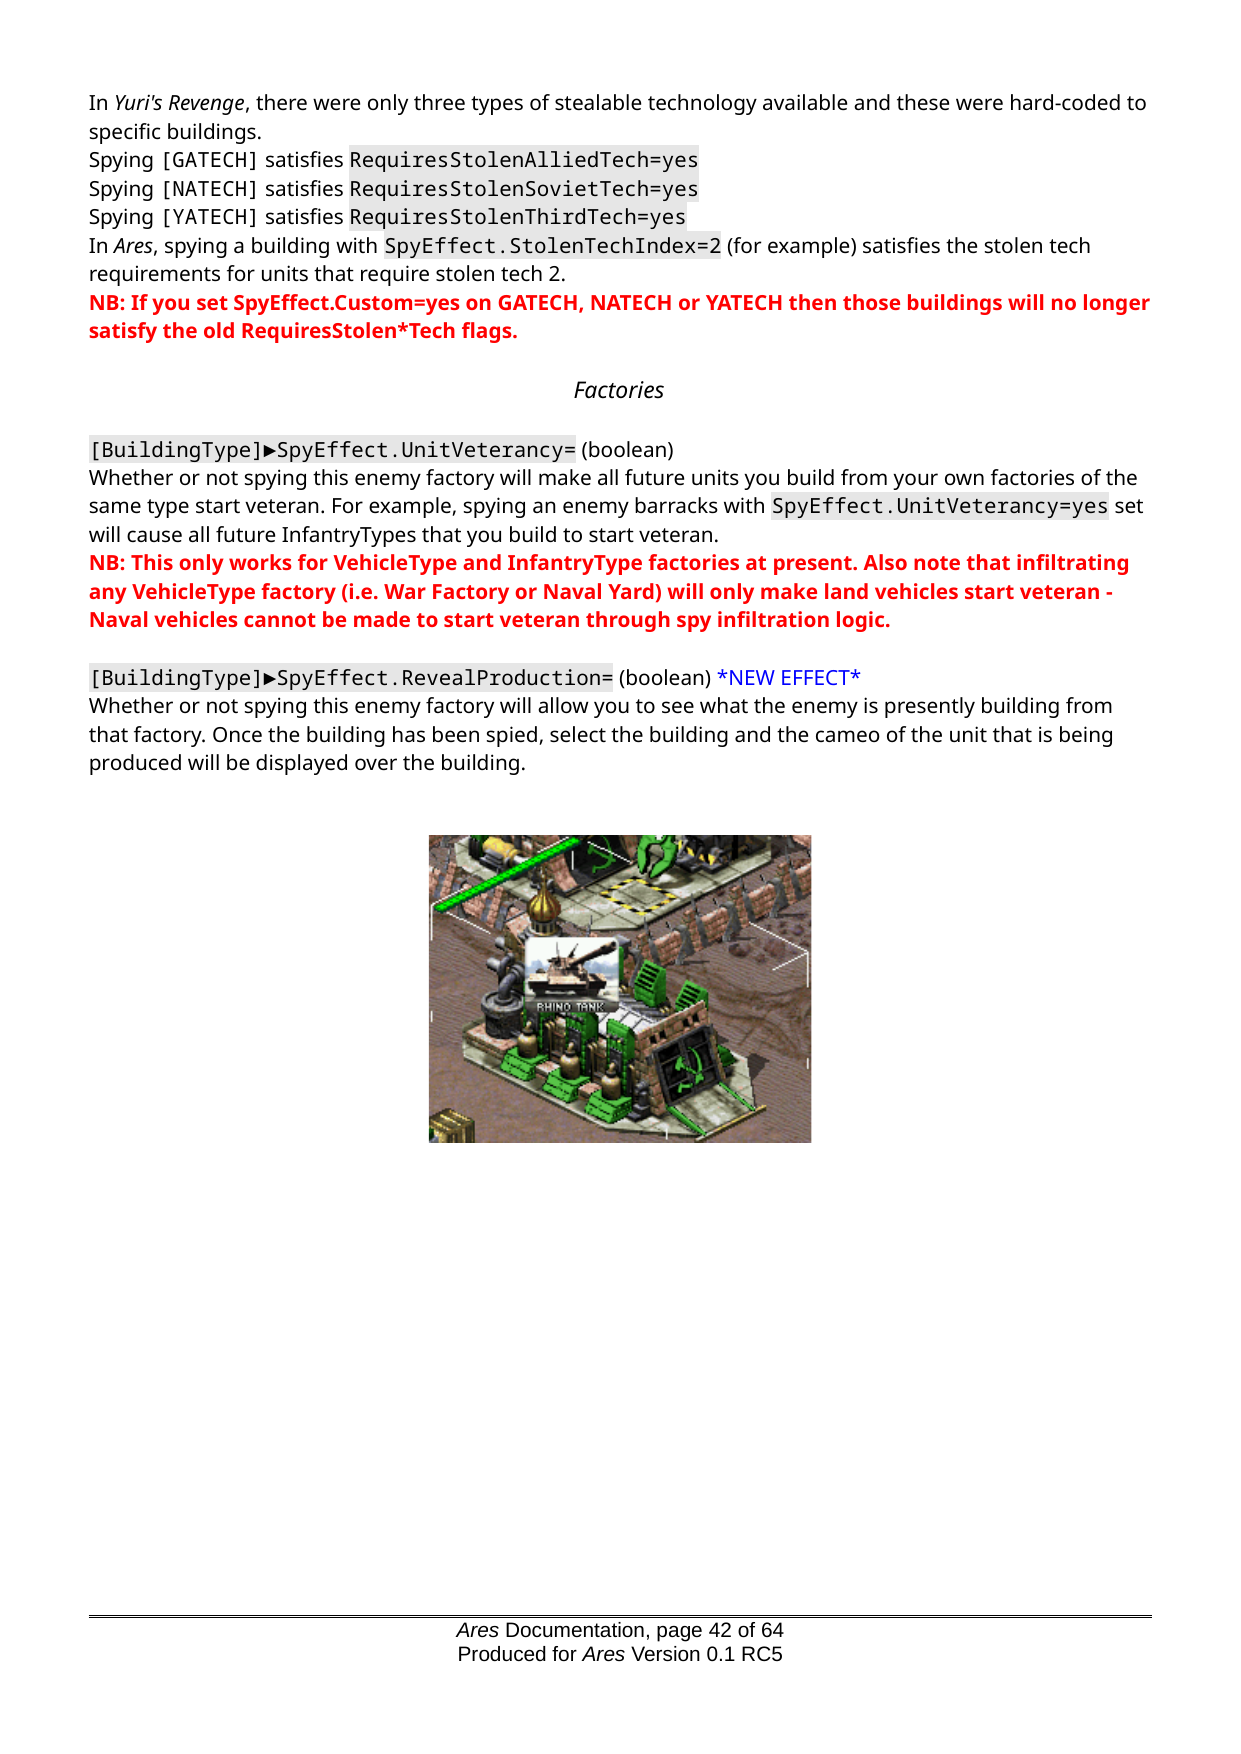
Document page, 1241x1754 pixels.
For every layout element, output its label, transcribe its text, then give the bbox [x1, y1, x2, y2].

text [BuildingType]►SpyEffect.RevealProduction= (boolean) *NEW EFFECT* Whether or not spying this enemy factory will allow you to see what the enemy is presently building from that factory. Once the building has been spied, select the building and the cameo of the unit that is being produced will be displayed over the building. [88, 663, 1152, 805]
text [BuildingType]►SpyEffect.UnitVeterancy= (boolean) Whether or not spying this enemy factory will make all future units you build from your own factories of the same type start veteran. For example, spying an enemy barracks with SpyEffect.UnitVeterancy=yes set will cause all future InfantryTypes that you build to start veteran. NB: This only works for VehicleType and InfantryType factories at present. Also note that infiltrating any VehicleType factory (i.e. War Factory or Naval Yard) will only make land vehicles start veteran - Naval vehicles cannot be made to start veteran through spy infiltration logic. [88, 435, 1152, 634]
text In Yuri's Revenge, there were only three types of stealable technology available and these were hard-coded to specific buildings. Spying [GATECH] satisfies RequiresStolenAlliedTech=yes Spying [NATECH] satisfies RequiresStolenSovietTech=yes Spying [YATECH] satisfies RequiresStolenThirdTech=yes In Ares, spying a building with SpyEffect.StolenTechIndex=2 (for example) satisfies the stolen tech requirements for units that require stolen tech 2. NB: If you set SpyEffect.Custom=yes on GATECH, NATECH or YATECH then those buildings will no longer satisfy the old RequiresStolen*Tech flags. [88, 88, 1152, 344]
picture [428, 835, 812, 1143]
subtitle Factories [88, 374, 1152, 405]
